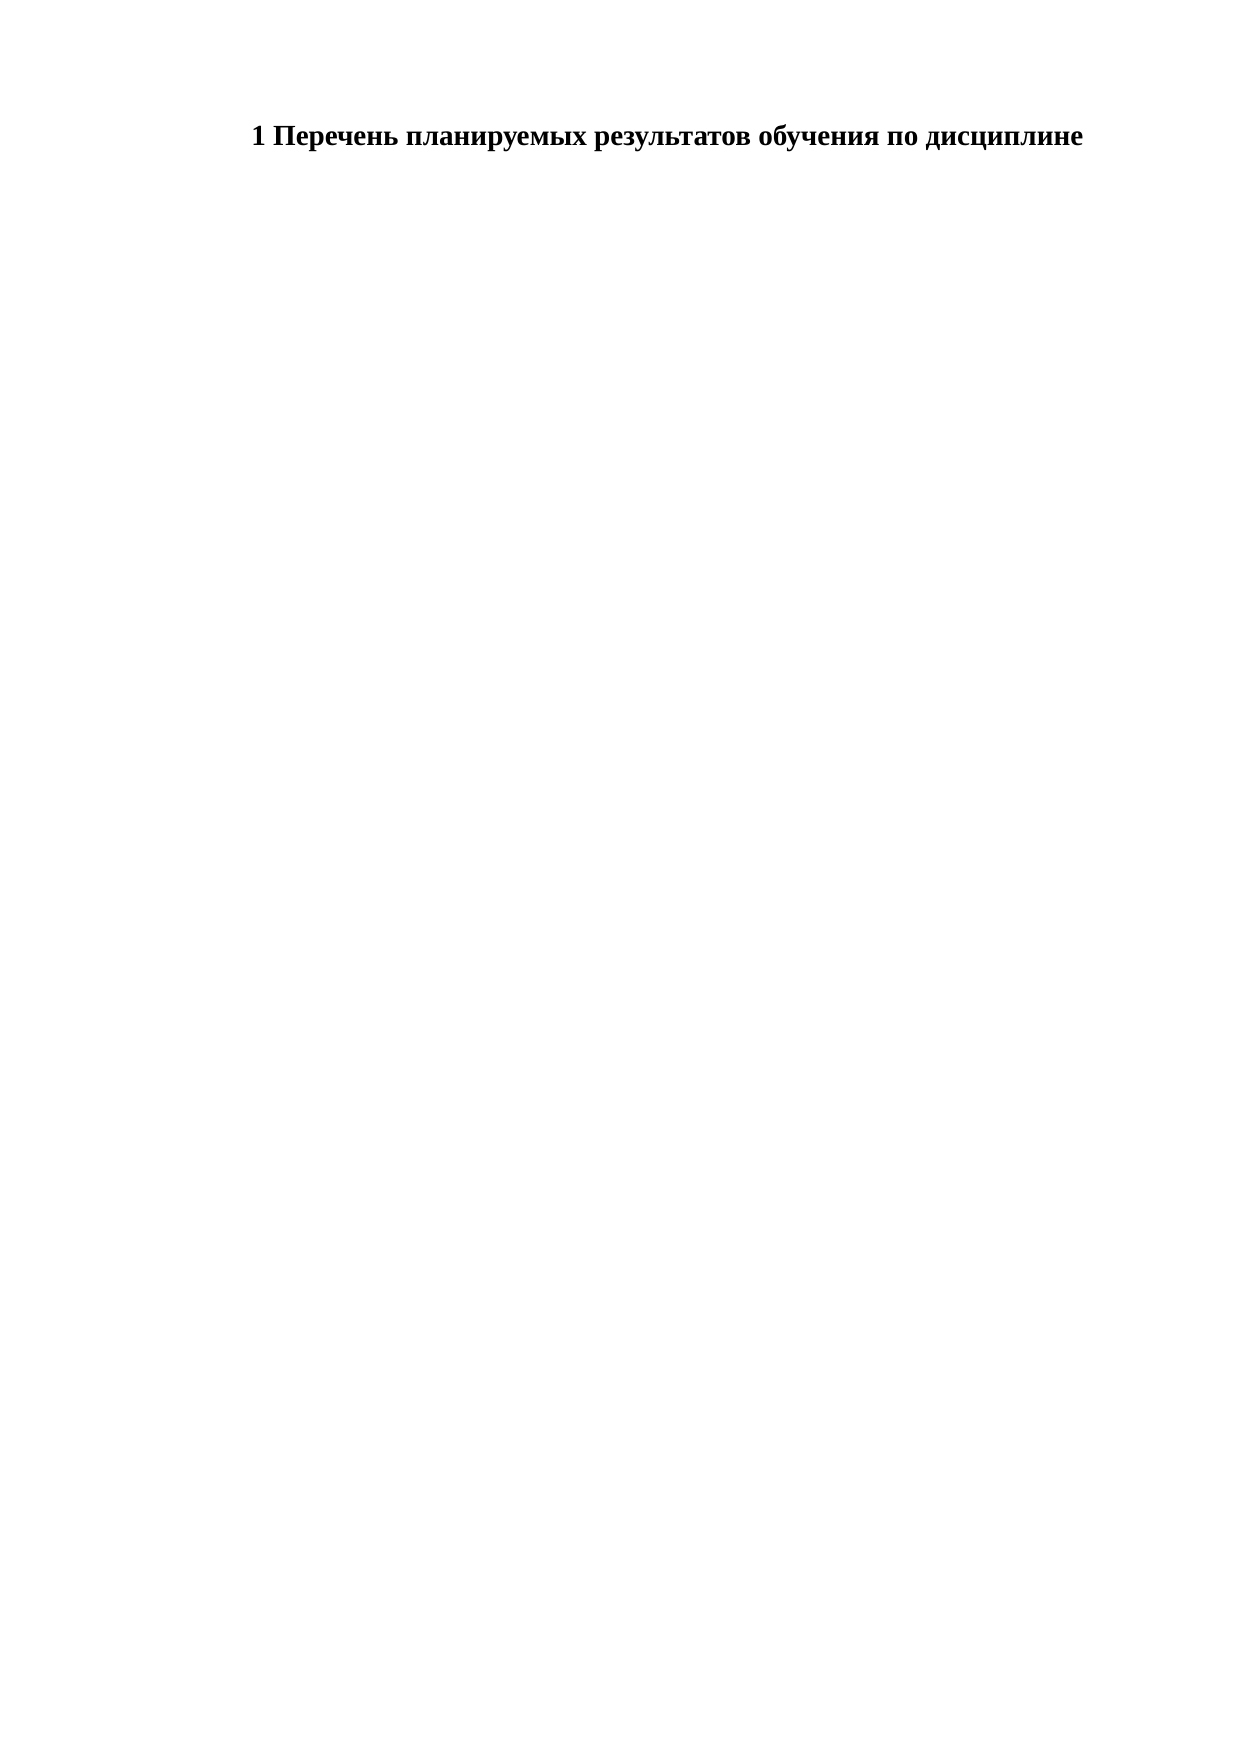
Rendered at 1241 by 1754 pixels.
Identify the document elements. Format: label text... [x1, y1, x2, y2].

text 1 Перечень планируемых результатов обучения по дисциплине [177, 118, 1152, 152]
